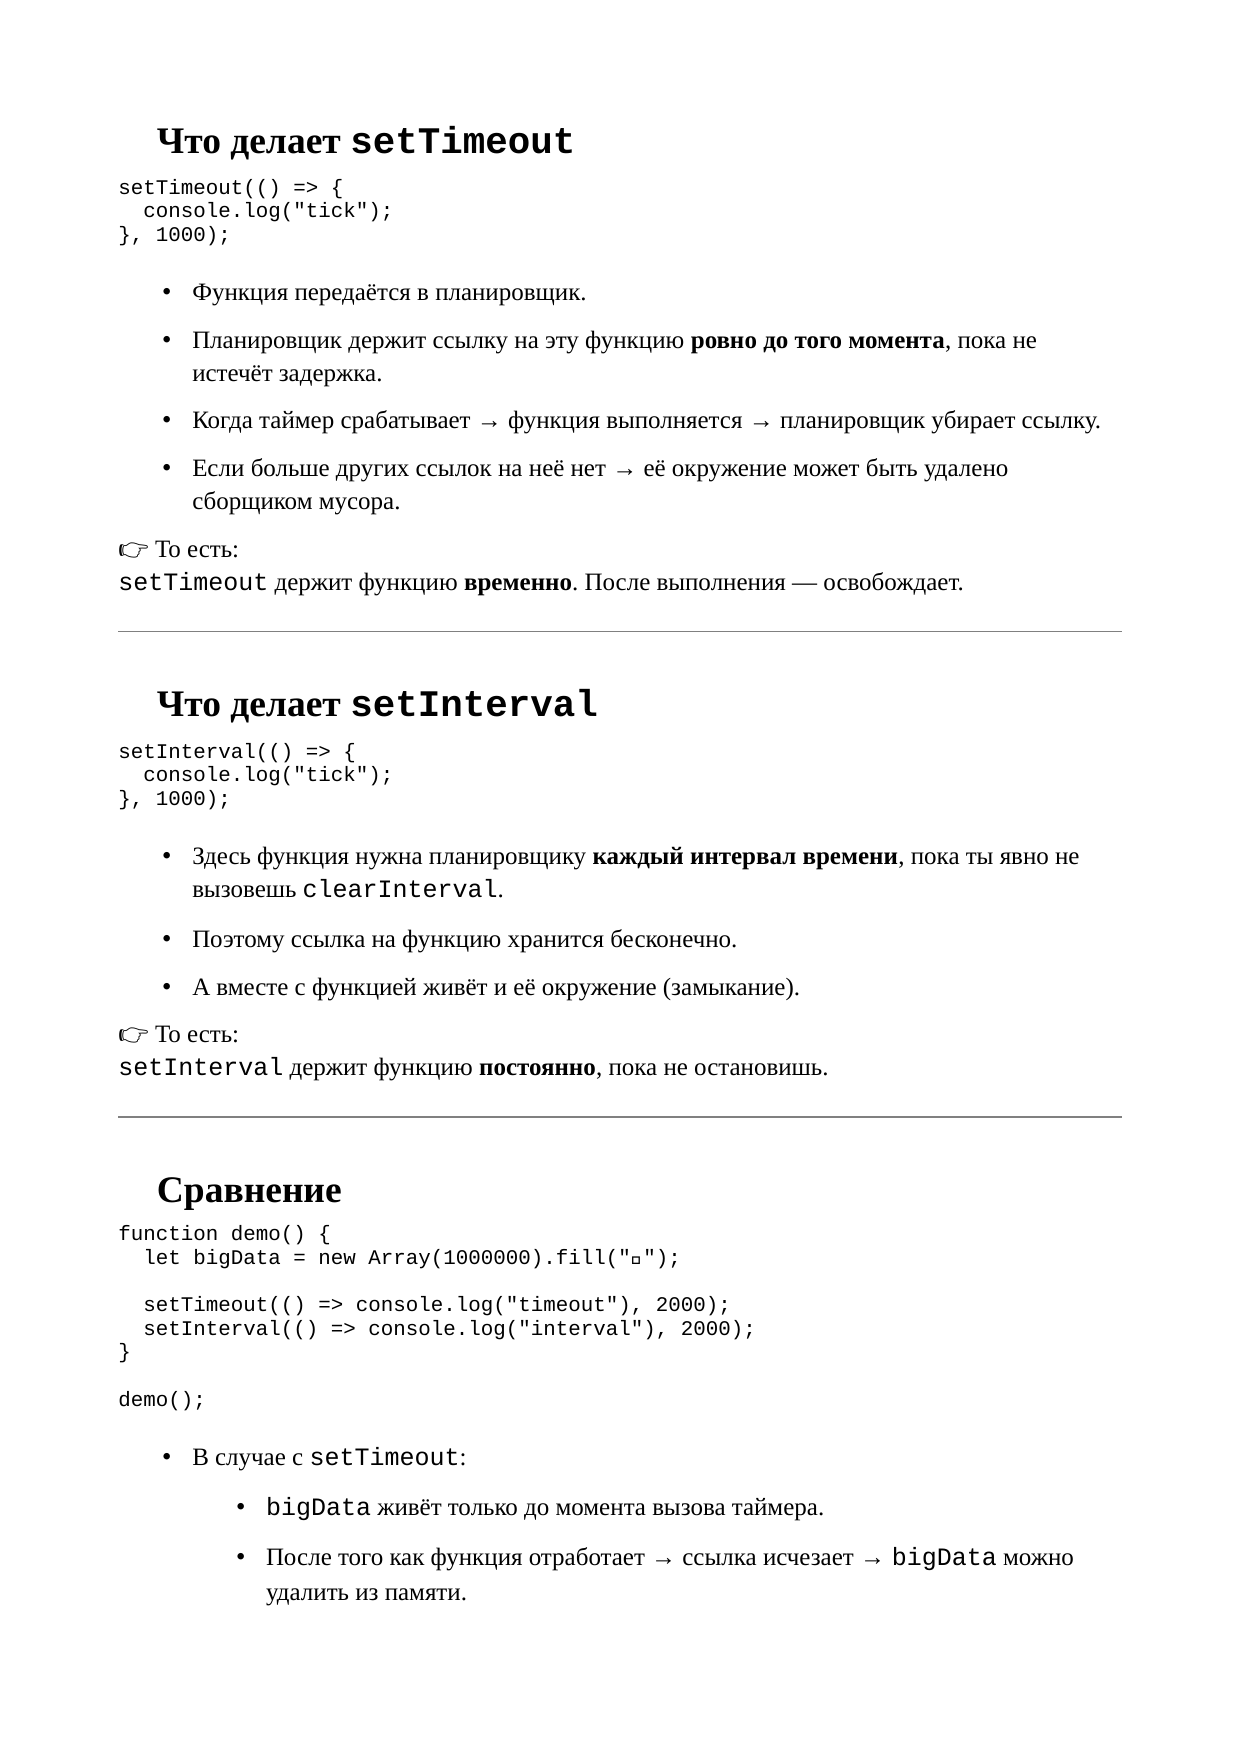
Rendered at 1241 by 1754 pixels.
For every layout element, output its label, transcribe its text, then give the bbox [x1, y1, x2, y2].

subtitle 📌 Сравнение [118, 1167, 1122, 1211]
list Планировщик держит ссылку на эту функцию ровно до того момента, пока не истечёт задержка. [162, 325, 1122, 387]
subtitle 📌 Что делает setTimeout [118, 118, 1122, 164]
list Здесь функция нужна планировщику каждый интервал времени, пока ты явно не вызовешь clearInterval. [162, 841, 1122, 905]
text demo(); [118, 1388, 1122, 1412]
text setTimeout(() => { [118, 177, 1122, 201]
text }, 1000); [118, 224, 1122, 248]
text setTimeout(() => console.log("timeout"), 2000); [118, 1294, 1122, 1318]
list Поэтому ссылка на функцию хранится бесконечно. [162, 924, 1122, 953]
subtitle 📌 Что делает setInterval [118, 682, 1122, 728]
text 👉 То есть: setInterval держит функцию постоянно, пока не остановишь. [118, 1019, 1122, 1083]
text setInterval(() => { [118, 741, 1122, 764]
text 👉 То есть: setTimeout держит функцию временно. После выполнения — освобождает. [118, 534, 1122, 598]
text setInterval(() => console.log("interval"), 2000); [118, 1318, 1122, 1341]
list Когда таймер срабатывает → функция выполняется → планировщик убирает ссылку. [162, 406, 1122, 434]
text console.log("tick"); [118, 764, 1122, 788]
text console.log("tick"); [118, 201, 1122, 224]
text } [118, 1341, 1122, 1365]
text }, 1000); [118, 788, 1122, 812]
list В случае с setTimeout: [162, 1442, 1122, 1472]
text let bigData = new Array(1000000).fill("🔥"); [118, 1247, 1122, 1270]
text function demo() { [118, 1223, 1122, 1247]
list А вместе с функцией живёт и её окружение (замыкание). [162, 972, 1122, 1000]
list Функция передаётся в планировщик. [162, 277, 1122, 306]
list Если больше других ссылок на неё нет → её окружение может быть удалено сборщиком мусора. [162, 453, 1122, 515]
list bigData живёт только до момента вызова таймера. [236, 1492, 1122, 1522]
list После того как функция отработает → ссылка исчезает → bigData можно удалить из памяти. [236, 1542, 1122, 1606]
